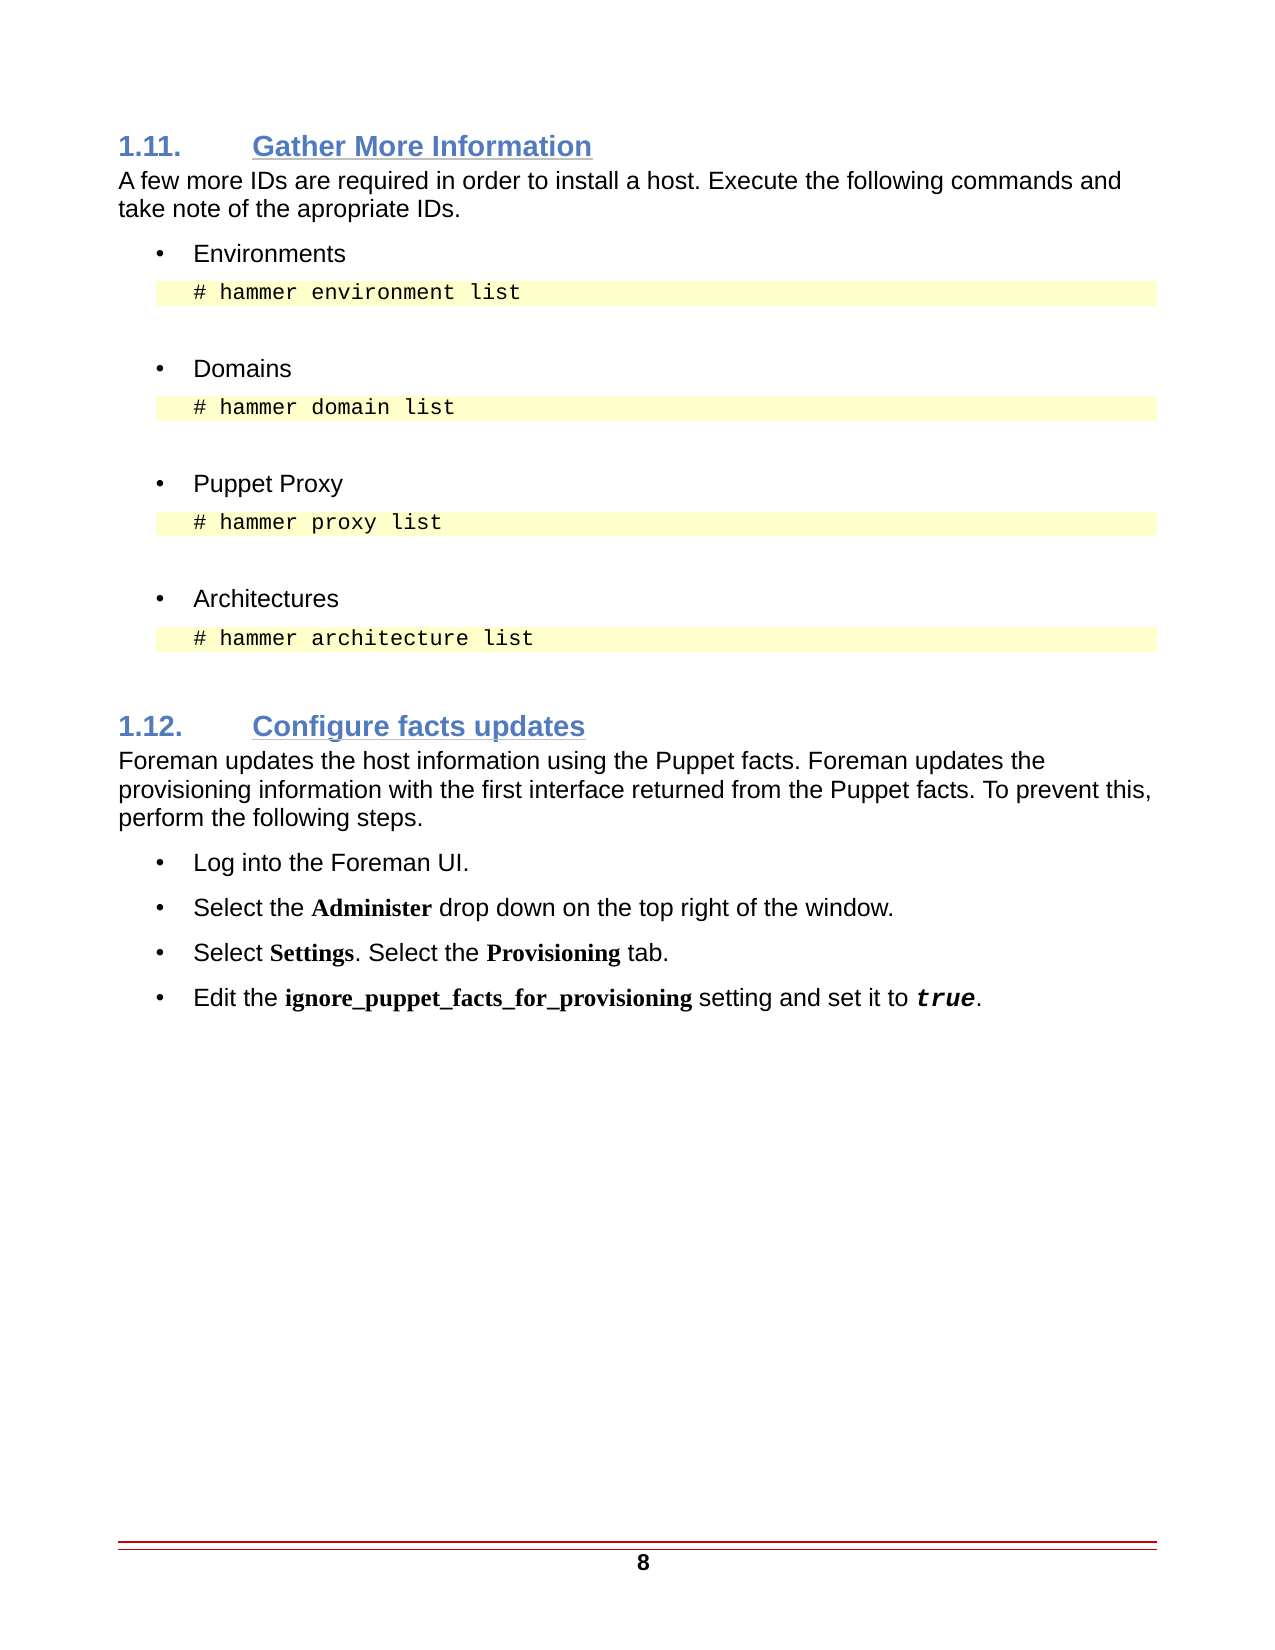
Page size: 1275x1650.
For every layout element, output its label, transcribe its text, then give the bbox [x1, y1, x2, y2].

list Log into the Foreman UI. [156, 847, 1157, 876]
text Foreman updates the host information using the Puppet facts. Foreman updates the provisioning information with the first interface returned from the Puppet facts. To prevent this, perform the following steps. [118, 746, 1157, 832]
list Edit the ignore_puppet_facts_for_provisioning setting and set it to true. [156, 983, 1157, 1014]
list # hammer architecture list [156, 627, 1157, 652]
list # hammer proxy list [156, 512, 1157, 536]
list Select the Administer drop down on the top right of the window. [156, 893, 1157, 922]
list Environments [156, 238, 1157, 267]
list Architectures [156, 584, 1157, 613]
list Domains [156, 354, 1157, 383]
text A few more IDs are required in order to install a host. Execute the following commands and take note of the apropriate IDs. [118, 166, 1157, 223]
subtitle Gather More Information [118, 129, 1157, 163]
subtitle Configure facts updates [118, 709, 1157, 743]
list Puppet Proxy [156, 469, 1157, 498]
list # hammer environment list [156, 281, 1157, 306]
list Select Settings. Select the Provisioning tab. [156, 938, 1157, 967]
list # hammer domain list [156, 396, 1157, 421]
